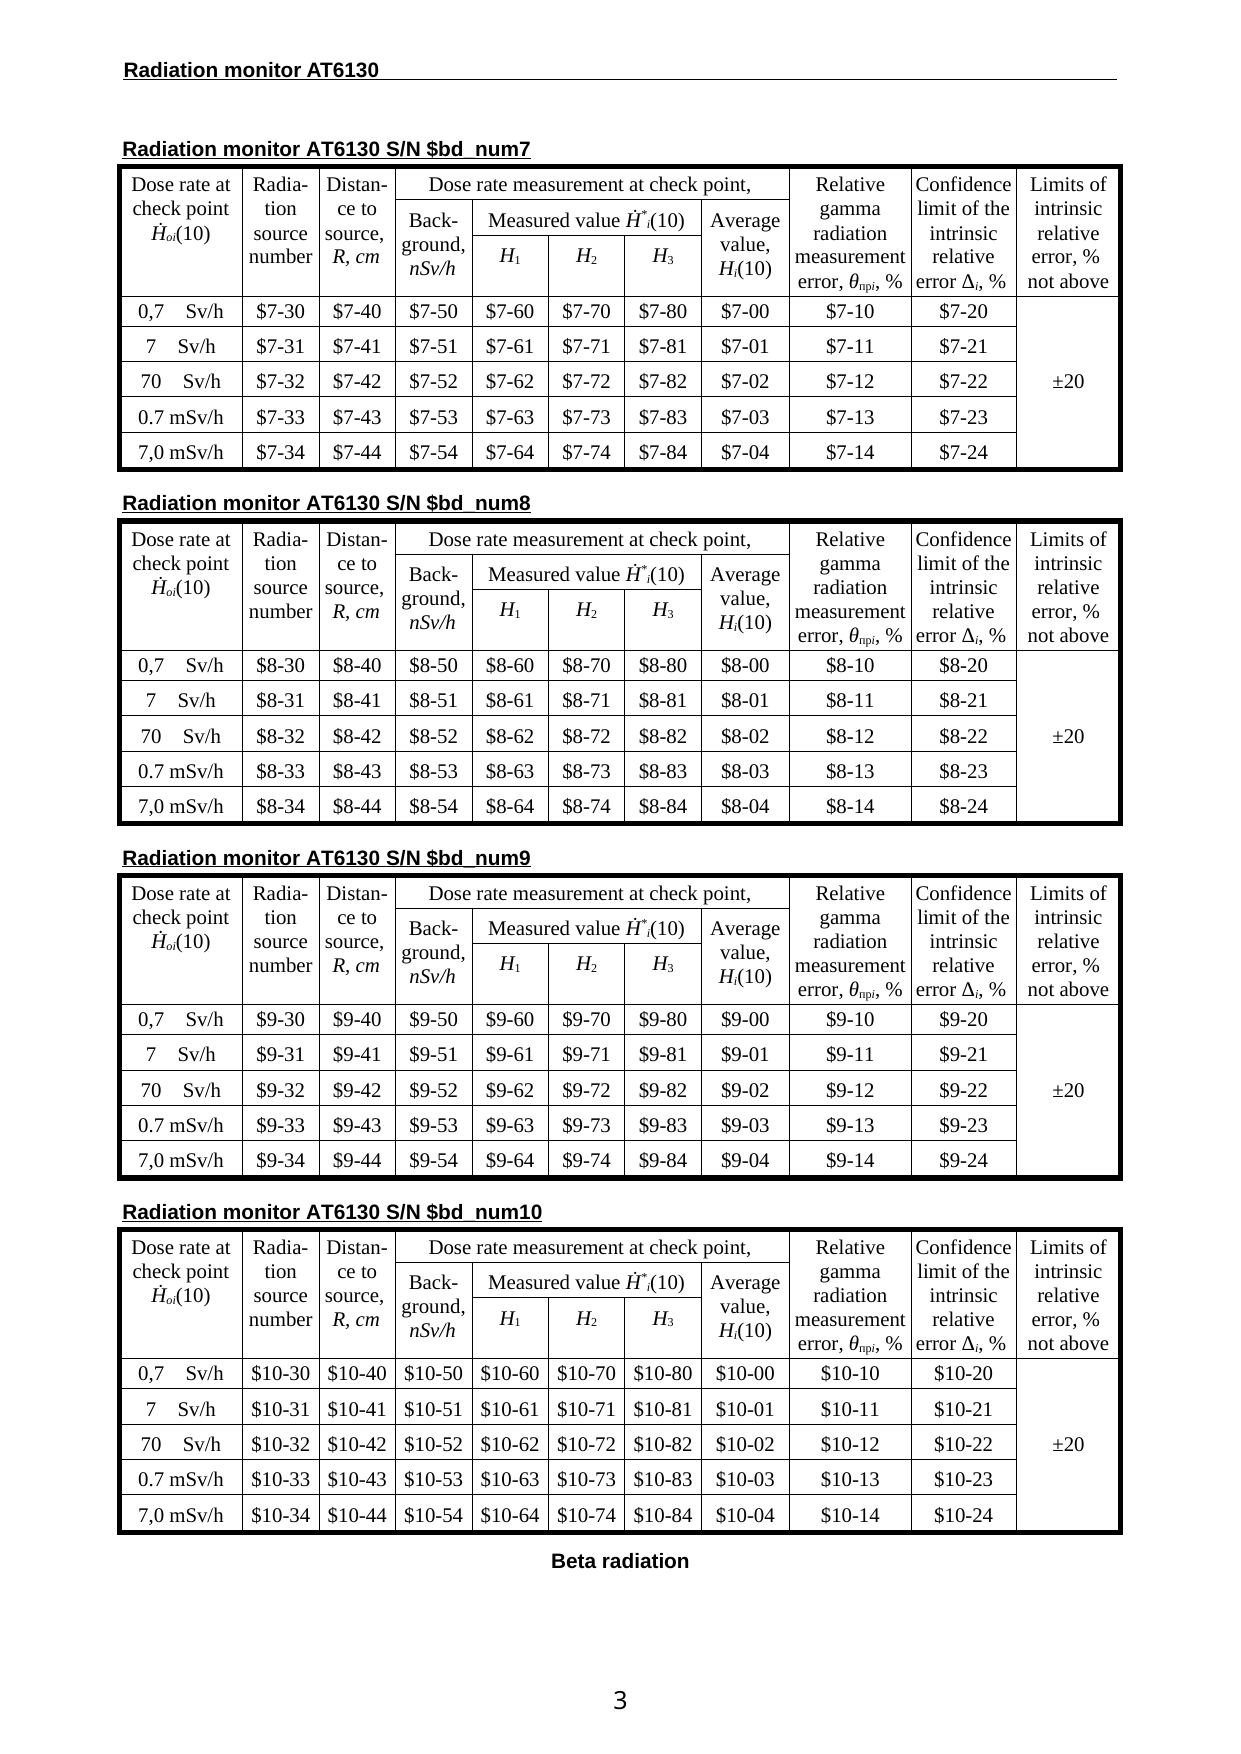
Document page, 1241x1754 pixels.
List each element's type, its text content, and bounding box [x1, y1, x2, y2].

table_cell 0.7 mSv/h [122, 752, 242, 786]
table_cell Confidence limit of the intrinsic relative error Δi, % [912, 169, 1016, 296]
table_cell $8-00 [702, 651, 789, 680]
table_cell $10-64 [473, 1495, 548, 1529]
table_cell 0.7 mSv/h [122, 397, 242, 432]
table_cell $7-83 [625, 397, 701, 432]
table_cell $10-03 [702, 1460, 789, 1494]
table_cell Dose rate measurement at check point, [396, 169, 789, 199]
table_cell $9-20 [912, 1005, 1016, 1034]
table_cell $8-33 [243, 752, 319, 786]
table_cell $9-73 [549, 1106, 624, 1140]
table_cell 7,0 mSv/h [122, 1141, 242, 1175]
table_cell $9-14 [790, 1141, 911, 1175]
table_cell $7-21 [912, 327, 1016, 361]
table_cell $8-52 [396, 716, 472, 751]
table_cell $7-40 [320, 297, 395, 326]
table_cell H1 [473, 944, 548, 1004]
table_cell $10-62 [473, 1425, 548, 1459]
table_cell $10-70 [549, 1359, 624, 1388]
table_cell Distan-ce to source, R, сm [320, 524, 395, 650]
table_cell $7-62 [473, 362, 548, 396]
table_cell $8-30 [243, 651, 319, 680]
table_cell $9-72 [549, 1071, 624, 1105]
table_cell Relative gamma radiation measurement error, θпрi, % [790, 878, 911, 1004]
table_cell $7-84 [625, 433, 701, 467]
table_cell H2 [549, 236, 624, 296]
table_cell $10-21 [912, 1389, 1016, 1424]
table_cell Average value, Hi(10) [702, 555, 789, 650]
table_cell $7-13 [790, 397, 911, 432]
table_cell $9-23 [912, 1106, 1016, 1140]
table_cell $10-12 [790, 1425, 911, 1459]
table_cell $7-70 [549, 297, 624, 326]
table_cell $7-63 [473, 397, 548, 432]
table_cell $10-13 [790, 1460, 911, 1494]
table_cell $8-51 [396, 681, 472, 715]
table_cell $10-53 [396, 1460, 472, 1494]
table_cell ±20 [1017, 1359, 1118, 1529]
table_cell $8-50 [396, 651, 472, 680]
table_cell $7-11 [790, 327, 911, 361]
table_cell $7-32 [243, 362, 319, 396]
table_cell $8-73 [549, 752, 624, 786]
table_cell 0.7 mSv/h [122, 1106, 242, 1140]
table_cell $9-10 [790, 1005, 911, 1034]
table_cell $9-32 [243, 1071, 319, 1105]
table_cell $9-81 [625, 1035, 701, 1069]
table_cell $8-24 [912, 787, 1016, 821]
table_cell $7-24 [912, 433, 1016, 467]
table_cell $10-34 [243, 1495, 319, 1529]
table_cell $10-44 [320, 1495, 395, 1529]
table_cell H1 [473, 1298, 548, 1358]
table_cell $9-80 [625, 1005, 701, 1034]
table_header Radiation monitor AT6130 S/N $bd_num10 [119, 1181, 1121, 1227]
table_cell $7-12 [790, 362, 911, 396]
table_cell $7-54 [396, 433, 472, 467]
table_cell Dose rate measurement at check point, [396, 878, 789, 908]
table_cell 0.7 mSv/h [122, 1460, 242, 1494]
table_cell $8-23 [912, 752, 1016, 786]
table_cell Dose rate at check point Ḣoi(10) [122, 1232, 242, 1358]
table_cell 70 Sv/h [122, 1425, 242, 1459]
table_cell Distan-ce to source, R, сm [320, 878, 395, 1004]
table_cell $9-00 [702, 1005, 789, 1034]
table_cell $10-20 [912, 1359, 1016, 1388]
table_cell $10-11 [790, 1389, 911, 1424]
table_cell $9-43 [320, 1106, 395, 1140]
table_cell $8-40 [320, 651, 395, 680]
table_cell $8-72 [549, 716, 624, 751]
table_cell 0,7 Sv/h [122, 651, 242, 680]
table_cell $9-21 [912, 1035, 1016, 1069]
table_cell Radia-tion source number [243, 169, 319, 296]
table_cell $8-62 [473, 716, 548, 751]
table_cell $7-52 [396, 362, 472, 396]
table_cell $8-34 [243, 787, 319, 821]
table_cell $8-04 [702, 787, 789, 821]
table_cell $10-72 [549, 1425, 624, 1459]
table_cell $9-04 [702, 1141, 789, 1175]
table_cell $8-32 [243, 716, 319, 751]
table_cell Relative gamma radiation measurement error, θпрi, % [790, 524, 911, 650]
table_cell $7-64 [473, 433, 548, 467]
table_cell $7-60 [473, 297, 548, 326]
table_cell $9-22 [912, 1071, 1016, 1105]
table_cell $8-20 [912, 651, 1016, 680]
table_cell $9-41 [320, 1035, 395, 1069]
table_header Radiation monitor AT6130 S/N $bd_num8 [119, 472, 1121, 518]
table_cell $8-02 [702, 716, 789, 751]
table_cell Dose rate measurement at check point, [396, 524, 789, 553]
table_cell $10-80 [625, 1359, 701, 1388]
table_cell $8-14 [790, 787, 911, 821]
table_cell $8-60 [473, 651, 548, 680]
table_cell $8-43 [320, 752, 395, 786]
table_cell $9-82 [625, 1071, 701, 1105]
table_cell 7 Sv/h [122, 1035, 242, 1069]
table_cell $8-11 [790, 681, 911, 715]
table_cell $9-50 [396, 1005, 472, 1034]
table_cell Radia-tion source number [243, 524, 319, 650]
table_cell $9-63 [473, 1106, 548, 1140]
table_cell Dose rate at check point Ḣoi(10) [122, 878, 242, 1004]
table_cell $10-24 [912, 1495, 1016, 1529]
table_cell $10-83 [625, 1460, 701, 1494]
table_cell Distan-ce to source, R, сm [320, 169, 395, 296]
table_cell $9-74 [549, 1141, 624, 1175]
table_cell $7-80 [625, 297, 701, 326]
table_cell $7-82 [625, 362, 701, 396]
table_cell 0,7 Sv/h [122, 297, 242, 326]
table_cell $10-50 [396, 1359, 472, 1388]
table_cell $9-61 [473, 1035, 548, 1069]
table_cell $8-64 [473, 787, 548, 821]
table_cell Measured value Ḣ*i(10) [473, 1263, 701, 1297]
table_cell $8-83 [625, 752, 701, 786]
table_cell $10-61 [473, 1389, 548, 1424]
table_cell $9-70 [549, 1005, 624, 1034]
table_cell Relative gamma radiation measurement error, θпрi, % [790, 1232, 911, 1358]
table_cell H3 [625, 236, 701, 296]
table_cell $10-51 [396, 1389, 472, 1424]
table_cell $8-44 [320, 787, 395, 821]
table_cell $7-74 [549, 433, 624, 467]
table_cell H3 [625, 1298, 701, 1358]
table_cell $9-64 [473, 1141, 548, 1175]
table_cell $10-54 [396, 1495, 472, 1529]
table_cell ±20 [1017, 297, 1118, 467]
table_cell $8-42 [320, 716, 395, 751]
table_cell Radia-tion source number [243, 1232, 319, 1358]
table_cell $8-53 [396, 752, 472, 786]
table_cell $8-01 [702, 681, 789, 715]
table_cell $10-14 [790, 1495, 911, 1529]
table_cell $7-02 [702, 362, 789, 396]
table_cell Dose rate at check point Ḣoi(10) [122, 524, 242, 650]
table_cell $7-81 [625, 327, 701, 361]
table_cell $8-31 [243, 681, 319, 715]
table_cell Confidence limit of the intrinsic relative error Δi, % [912, 524, 1016, 650]
table_cell $8-10 [790, 651, 911, 680]
table_cell 7 Sv/h [122, 327, 242, 361]
table_cell $10-40 [320, 1359, 395, 1388]
table_cell $8-71 [549, 681, 624, 715]
table_cell Back-ground, nSv/h [396, 1263, 472, 1358]
text Beta radiation [118, 1549, 1122, 1573]
table_cell $9-83 [625, 1106, 701, 1140]
table_cell $10-74 [549, 1495, 624, 1529]
table_cell $10-84 [625, 1495, 701, 1529]
table_cell $7-10 [790, 297, 911, 326]
table_cell H2 [549, 944, 624, 1004]
table_cell $9-11 [790, 1035, 911, 1069]
table_cell $8-81 [625, 681, 701, 715]
table_cell $7-71 [549, 327, 624, 361]
table_cell 0,7 Sv/h [122, 1005, 242, 1034]
table_cell $7-31 [243, 327, 319, 361]
table_cell $7-72 [549, 362, 624, 396]
table_cell $8-03 [702, 752, 789, 786]
table_cell $10-04 [702, 1495, 789, 1529]
table_cell $9-53 [396, 1106, 472, 1140]
table_cell $7-22 [912, 362, 1016, 396]
table_cell 70 Sv/h [122, 1071, 242, 1105]
table_cell Average value, Hi(10) [702, 909, 789, 1004]
table_cell $7-73 [549, 397, 624, 432]
table_cell $10-33 [243, 1460, 319, 1494]
table_cell $9-31 [243, 1035, 319, 1069]
table_cell $7-50 [396, 297, 472, 326]
table_header Radiation monitor AT6130 S/N $bd_num7 [119, 118, 1121, 164]
table_cell H1 [473, 236, 548, 296]
table_cell 70 Sv/h [122, 362, 242, 396]
table_cell $8-22 [912, 716, 1016, 751]
table_cell $10-52 [396, 1425, 472, 1459]
table_cell H2 [549, 590, 624, 650]
table_cell $7-51 [396, 327, 472, 361]
table_cell Measured value Ḣ*i(10) [473, 200, 701, 235]
table_cell Relative gamma radiation measurement error, θпрi, % [790, 169, 911, 296]
table_cell 7 Sv/h [122, 1389, 242, 1424]
table_cell $7-20 [912, 297, 1016, 326]
table_cell $7-14 [790, 433, 911, 467]
table_cell Confidence limit of the intrinsic relative error Δi, % [912, 1232, 1016, 1358]
table_cell Dose rate measurement at check point, [396, 1232, 789, 1262]
table_cell Average value, Hi(10) [702, 200, 789, 296]
table_cell $10-23 [912, 1460, 1016, 1494]
table_cell Confidence limit of the intrinsic relative error Δi, % [912, 878, 1016, 1004]
table_cell $7-00 [702, 297, 789, 326]
table_cell Distan-ce to source, R, сm [320, 1232, 395, 1358]
table_cell $8-80 [625, 651, 701, 680]
table_cell 70 Sv/h [122, 716, 242, 751]
table_cell 7,0 mSv/h [122, 433, 242, 467]
table_cell $10-42 [320, 1425, 395, 1459]
table_cell Measured value Ḣ*i(10) [473, 555, 701, 589]
table_cell $10-82 [625, 1425, 701, 1459]
table_cell $8-54 [396, 787, 472, 821]
table_cell $10-73 [549, 1460, 624, 1494]
table_cell $8-84 [625, 787, 701, 821]
table_cell ±20 [1017, 651, 1118, 821]
table_cell $9-13 [790, 1106, 911, 1140]
table_cell 7 Sv/h [122, 681, 242, 715]
table_cell $10-02 [702, 1425, 789, 1459]
table_cell $7-03 [702, 397, 789, 432]
table_cell H2 [549, 1298, 624, 1358]
table_cell $9-44 [320, 1141, 395, 1175]
table_cell $7-44 [320, 433, 395, 467]
table_cell $8-70 [549, 651, 624, 680]
table_cell $9-02 [702, 1071, 789, 1105]
table_cell $7-34 [243, 433, 319, 467]
table_cell $9-34 [243, 1141, 319, 1175]
table_cell 7,0 mSv/h [122, 787, 242, 821]
table_cell $9-62 [473, 1071, 548, 1105]
table_cell $7-04 [702, 433, 789, 467]
table_cell $7-61 [473, 327, 548, 361]
table_cell $10-60 [473, 1359, 548, 1388]
table_cell $9-12 [790, 1071, 911, 1105]
table_cell $10-30 [243, 1359, 319, 1388]
table_cell Limits of intrinsic relative error, % not above [1017, 169, 1118, 296]
table_cell $8-41 [320, 681, 395, 715]
table_cell $9-54 [396, 1141, 472, 1175]
table_cell $8-21 [912, 681, 1016, 715]
table_cell $9-51 [396, 1035, 472, 1069]
table_cell $9-30 [243, 1005, 319, 1034]
table_cell Back-ground, nSv/h [396, 909, 472, 1004]
table_cell $10-31 [243, 1389, 319, 1424]
table_cell $10-71 [549, 1389, 624, 1424]
table_cell $9-71 [549, 1035, 624, 1069]
table_cell $8-13 [790, 752, 911, 786]
table_cell Back-ground, nSv/h [396, 555, 472, 650]
table_cell $7-30 [243, 297, 319, 326]
table_cell $10-10 [790, 1359, 911, 1388]
table_cell $10-01 [702, 1389, 789, 1424]
table_cell $10-00 [702, 1359, 789, 1388]
table_cell $7-33 [243, 397, 319, 432]
table_cell Measured value Ḣ*i(10) [473, 909, 701, 943]
table_cell 7,0 mSv/h [122, 1495, 242, 1529]
table_cell $10-81 [625, 1389, 701, 1424]
table_cell $8-12 [790, 716, 911, 751]
table_cell $9-24 [912, 1141, 1016, 1175]
table_cell H1 [473, 590, 548, 650]
table_cell $9-33 [243, 1106, 319, 1140]
table_cell Radia-tion source number [243, 878, 319, 1004]
table_cell $10-41 [320, 1389, 395, 1424]
table_cell $9-01 [702, 1035, 789, 1069]
table_cell $7-41 [320, 327, 395, 361]
table_cell Average value, Hi(10) [702, 1263, 789, 1358]
table_cell $9-60 [473, 1005, 548, 1034]
table_cell Back-ground, nSv/h [396, 200, 472, 296]
table_cell $9-42 [320, 1071, 395, 1105]
table_cell $10-22 [912, 1425, 1016, 1459]
table_cell $7-01 [702, 327, 789, 361]
table_cell $8-82 [625, 716, 701, 751]
table_cell Limits of intrinsic relative error, % not above [1017, 1232, 1118, 1358]
table_cell $8-63 [473, 752, 548, 786]
table_cell H3 [625, 590, 701, 650]
table_cell $7-53 [396, 397, 472, 432]
table_cell $7-23 [912, 397, 1016, 432]
table_cell $7-43 [320, 397, 395, 432]
table_cell $9-40 [320, 1005, 395, 1034]
table_cell ±20 [1017, 1005, 1118, 1175]
table_cell $9-84 [625, 1141, 701, 1175]
table_cell $8-61 [473, 681, 548, 715]
table_cell $9-52 [396, 1071, 472, 1105]
table_cell Limits of intrinsic relative error, % not above [1017, 524, 1118, 650]
table_cell $7-42 [320, 362, 395, 396]
table_cell $10-63 [473, 1460, 548, 1494]
table_cell Dose rate at check point Ḣoi(10) [122, 169, 242, 296]
table_cell 0,7 Sv/h [122, 1359, 242, 1388]
table_cell $8-74 [549, 787, 624, 821]
table_cell $10-43 [320, 1460, 395, 1494]
table_cell $9-03 [702, 1106, 789, 1140]
table_cell $10-32 [243, 1425, 319, 1459]
table_cell H3 [625, 944, 701, 1004]
table_header Radiation monitor AT6130 S/N $bd_num9 [119, 826, 1121, 872]
table_cell Limits of intrinsic relative error, % not above [1017, 878, 1118, 1004]
